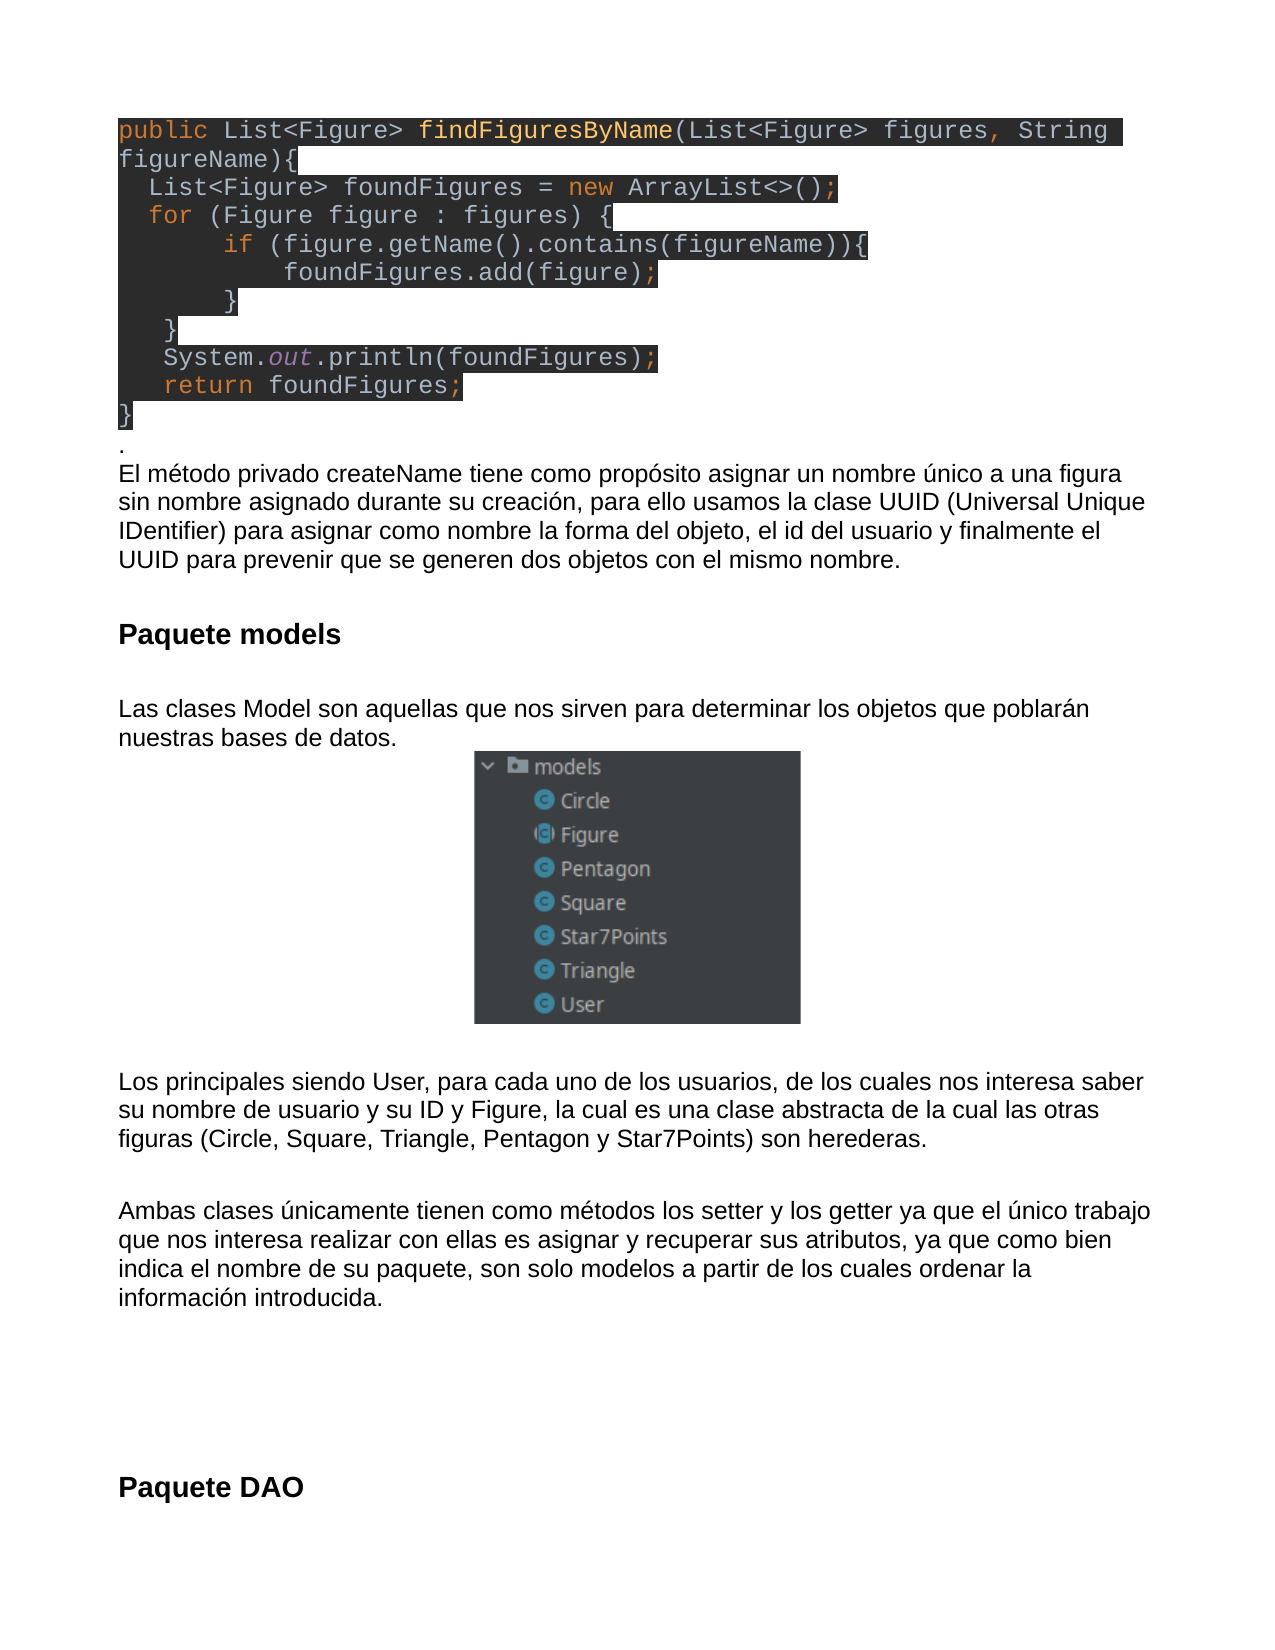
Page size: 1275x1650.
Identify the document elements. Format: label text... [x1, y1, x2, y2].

text El método privado createName tiene como propósito asignar un nombre único a una figura sin nombre asignado durante su creación, para ello usamos la clase UUID (Universal Unique IDentifier) para asignar como nombre la forma del objeto, el id del usuario y finalmente el UUID para prevenir que se generen dos objetos con el mismo nombre. [118, 458, 1157, 573]
text for (Figure figure : figures) { [118, 203, 1157, 231]
text public List<Figure> findFiguresByName(List<Figure> figures, String figureName){ [118, 118, 1157, 175]
text } [118, 288, 1157, 316]
text Paquete models [118, 617, 1157, 650]
text List<Figure> foundFigures = new ArrayList<>(); [118, 175, 1157, 203]
picture [474, 751, 801, 1024]
text System.out.println(foundFigures); [118, 345, 1157, 373]
text foundFigures.add(figure); [118, 260, 1157, 288]
text Paquete DAO [118, 1469, 1157, 1503]
text return foundFigures; [118, 373, 1157, 401]
text } [118, 401, 1157, 430]
text if (figure.getName().contains(figureName)){ [118, 231, 1157, 260]
text } [118, 316, 1157, 345]
text Ambas clases únicamente tienen como métodos los setter y los getter ya que el único trabajo que nos interesa realizar con ellas es asignar y recuperar sus atributos, ya que como bien indica el nombre de su paquete, son solo modelos a partir de los cuales ordenar la información introducida. [118, 1196, 1157, 1311]
text Los principales siendo User, para cada uno de los usuarios, de los cuales nos interesa saber su nombre de usuario y su ID y Figure, la cual es una clase abstracta de la cual las otras figuras (Circle, Square, Triangle, Pentagon y Star7Points) son herederas. [118, 1067, 1157, 1153]
text Las clases Model son aquellas que nos sirven para determinar los objetos que poblarán nuestras bases de datos. [118, 694, 1157, 751]
text . [118, 430, 1157, 458]
